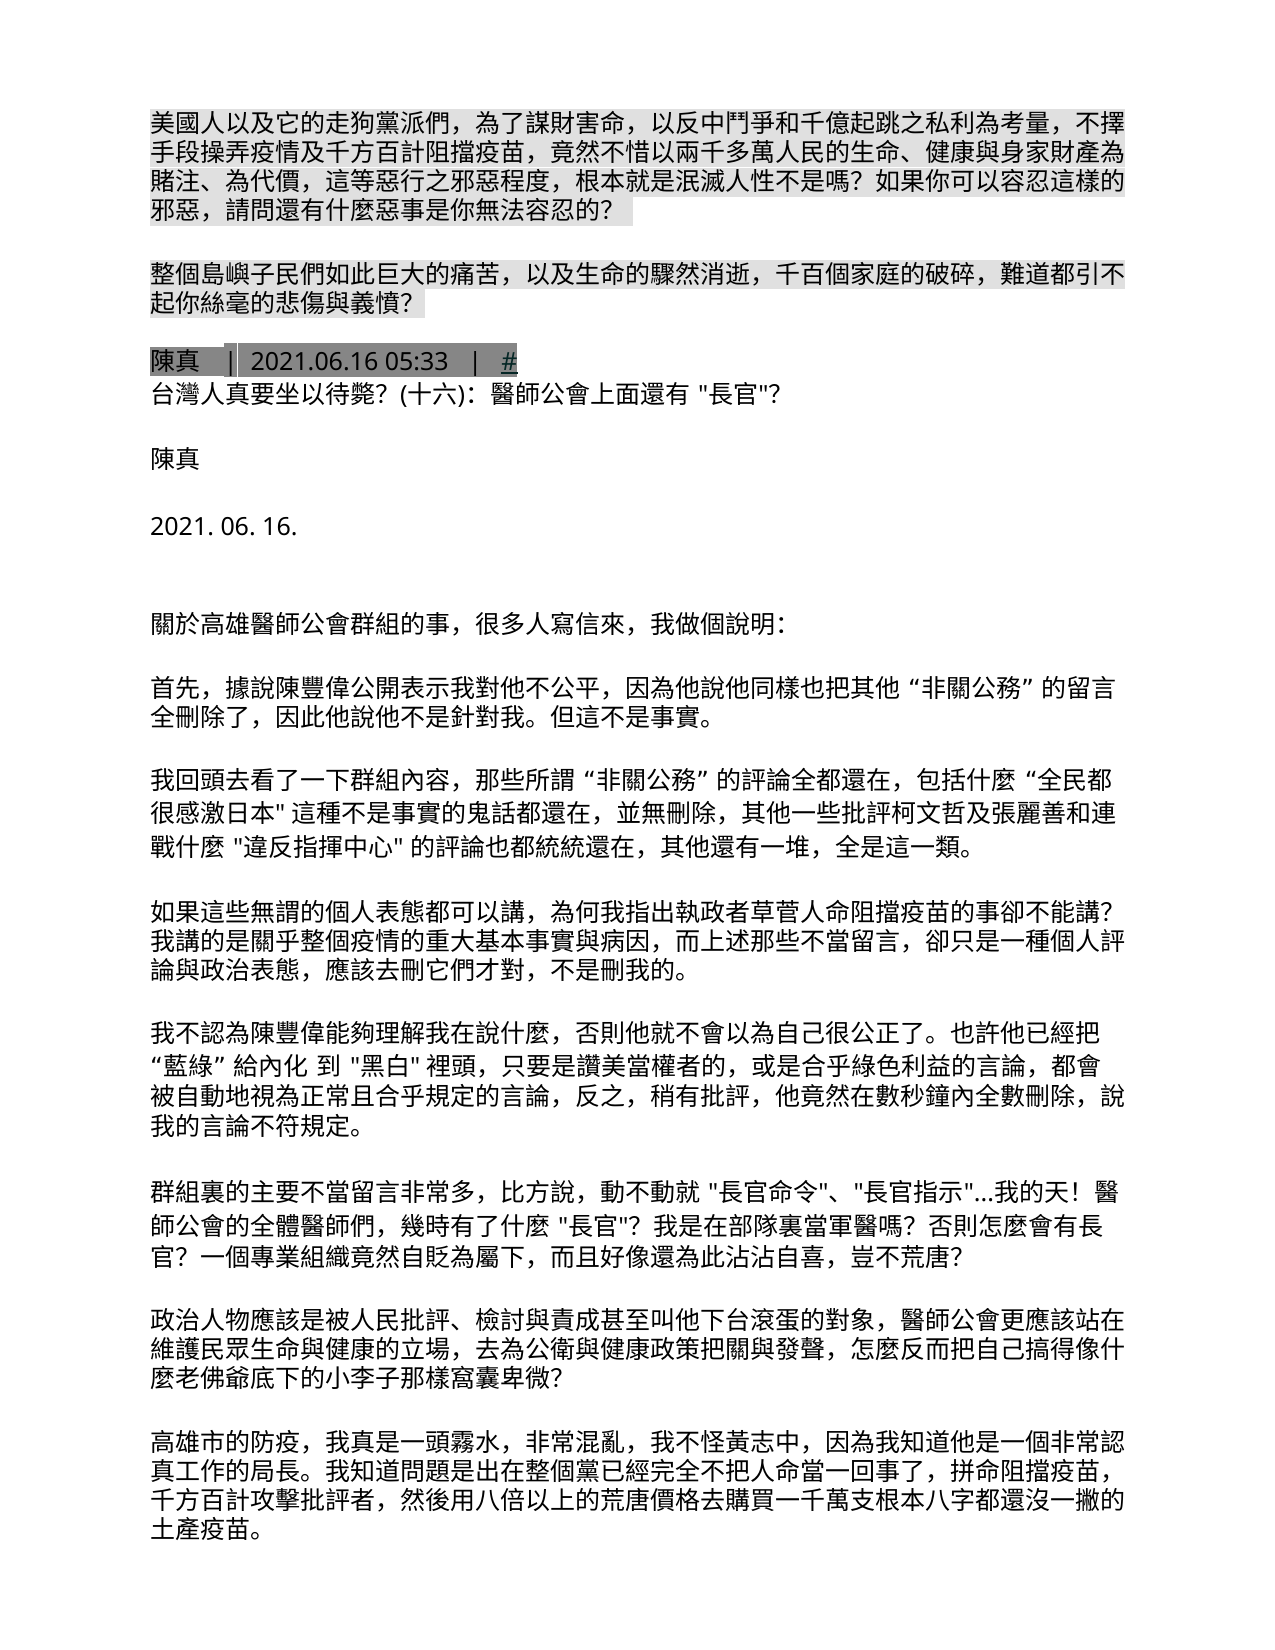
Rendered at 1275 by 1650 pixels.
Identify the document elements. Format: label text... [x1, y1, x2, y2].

text 陳真 | 2021.06.16 05:33 | # [150, 343, 1125, 377]
text 台灣人真要坐以待斃？(十五)：凡事有個極限 陳真 2021. 06. 16. 底下是昨天高雄施打疫苗的現場一角，整個場面的規模要比這個大得多： https://bit.ly/3vsXvsA 請問各位，這叫防疫，還是集體自殺？還是提供病毒擴散爆發的機會？ 今天，如果是韓國瑜當市長這樣幹，你想，會被人渣黨及其走狗們攻擊成什麼樣？肯定是全民聲討大草包！一大堆綠油油的醫生一定會爭相跳出來批評。 如果韓國瑜這樣子進行腦殘防疫，連我也會開罵，因為對就是對，錯就是錯。 有些人家裏，一家四口，某天，也許有位朋友來訪，泡茶聊天，於是四口變五口，違反規定，就得罰款。一人罰六萬，那麼，請問這樣一種上千人的群聚場面 (據報導是在高雄巨蛋)，得罰多少錢？ 可是，換成人渣黨執政，那就怎麼幹都可以了，你將很難在這島上找到一個醫生敢公開批評。誰批評，誰倒楣；誰批評，誰就會反倒成為眾矢之的，或是付出各種外人難以想像的痛苦代價、折磨與實質傷害。 有一件事，為了家人安全，我直到現在已經很多年了，卻還是不敢說得太白。大約是在若干若干年前，在某次選舉中，因為我心裏頭是設定醫師族群做為讀者，寫了一篇相當溫溫吞吞的純說理文章。我說： 醫師公會是一種專業組織，一種社會公器，以維護所有民眾的健康與生命為核心價值；理當憑其專業，獨立超然於所有黨派之上，只問是非，只問專業，不問顏色。因此，不應該以所謂 "XX 市全體醫師公會成員" (亦即該縣市所有醫師) 為名，去支持任何黨派的候選人，畢竟醫師公會不可能代表 "全體" 醫師。 這麼溫和、初級的說理文章，居然馬上為我招來人身生命安全的威脅。聽其他醫師轉述，在某個上千人的醫師節大會上，我更是因此遭到公開點名批判。事後，許多醫師同事和同學打電話來說我闖了大禍，要我小心安全。 這只是故事的開端，後續還有很多我 "不敢" 透露也 "不想" 透露的高層情節。之所以 "不想" 透露是因為，不想連累在事件中為我挺身而出的朋友們。 這事在我看來應該沒那麼嚴重，但是，為什麼那麼多醫師會僅僅因為我那樣一篇溫和到不能更溫和的文章而為我之人身安全感到不安？甚至後來還引起某些貴人主動暗中相助，保護我的安全。 這事說明了很多問題，包括醫師公會向來的屬性，包括地方政治之陰暗腐敗與刀光血影，包括醫界與當權者向來之密切利益掛勾...等等等，這些事我都 "不敢" 提，事實上也沒法提，更沒興趣提，畢竟這些千千萬萬的 "小" 問題，只是反映了整個政治權力結構與政治黑金本質的大問題。 大問題不改，小問題仍將永遠層出不窮；解決了一個 "小" 問題，實際上它將來還是會以其它形式再度出現，除非我們在大問題上或甚至文化思想與 "價值態度" 上做出改變。 在此，我只想訴說兩點最起碼的基本是非，那就是： 一，台灣人整天自我陶醉什麼言論自由，但是，從我上述的一小部份驚悚經歷中，你也許就能明白台灣的政治腐化、滲透入骨到何種程度；即便是在理當以知識和真理為依歸的學界或醫界也一樣，沒有是非，只有利害；沒有專業，只有顏色；即使是在一種所謂專業社群組織中，言論依然是被各方權力階級所徹底壟斷的。 你看，中研院院士陳培哲教授，他辭去台灣官方的疫苗審查委員，並公開指出蔡英文是整齣土產疫苗大戲的幕後黑手，完全以政治取代科學，一手主導既定劇本。 此言一出，結果，這位過去是深綠的學者，馬上被綠營網軍抹黑成中共犬馬，打成 "病毒"。就連這樣一個根正苗綠、並且具有舉足輕重之國際學術地位的人，都根本不可能講真話，更何況一般人。誰講良心話，誰就會遭到外人難以想像的報復。 應該沒有人會因此威脅要傷害陳培哲教授或其家人的人身安全，但是，今天當你是個沒有崇高社會地位或不具廣泛知名度的一般人時，你就有可能遭到更大的報復和懲罰，甚至司法制裁。因為，傷害你很簡單，不會引起社會關注。 這樣一些問題，從蔣家到現在，半個多世紀年來，從未改變。不但沒有改善，反而在綠色勢力壯大之後的過去這二十多年，更是變本加厲到一種為謀私利不擇手段、完全無法無天的邪惡地步；而許多腦殘人民卻反而高聲歌頌說我們好民主，好自由，好驕傲，好幸福；走狗文人們更是爭相拍馬，傷害忠良，醜態百出。 二，凡事有個極限。 我從年少時就懂得時間的意義，心裏頭偷偷藏了個 "時鐘"。這個鐘，不以我個人數十寒暑轉瞬即過的生命為分母，而是一百年秒針才走一格，走得非常非常慢。我這一生，不管做什麼都比別人慢，當別人都已經完成他們的人生段落與重要工作時，而我卻才剛要起步。但我不怕走得慢，我只怕走錯路。當我把人事物的分母以千百年為單位時，我就不急於一時，而只求專注於當下。 因此，我身上沒有一絲浪漫的革命念頭，我相信任何改革或進步，都不可能一蹴可幾，因此，我對惡行的容忍度很高，特別是權力邊緣的那些小奸小壞，我通常比較能夠諒解人性之趨吉避凶而難以苛責。但是，不管怎麼包容與退讓，任何惡行總該有個極限吧？ 巴勒網有句座右銘： 「總該有些事是正直的人絕對不幹的！」這句話來自以色列一個非暴力組織叫做「Yesh Gvul」，翻譯成英文就是「There is a limit !」（凡事有個極限），鼓吹士兵拒絕執行違背良心的軍事任務，讓良心而不是讓軍令來主導自己的行為。數千以色列士兵響應，因此入獄受審。 該組織有句名言，相當動人，就是巴勒網的這句座右銘：「總該有些事是正直的人絕對不幹的！」（There are things that decent people don’t do!） 這兩句座右銘，我想送給那些良心未泯者。這些話對我起作用，對任何人也理當如此。我們並不喜歡道德高調，也從不追求完美的人間淨土，但是，凡事總該有個道德極限不是嗎？ 美國人以及它的走狗黨派們，為了謀財害命，以反中鬥爭和千億起跳之私利為考量，不擇手段操弄疫情及千方百計阻擋疫苗，竟然不惜以兩千多萬人民的生命、健康與身家財產為賭注、為代價，這等惡行之邪惡程度，根本就是泯滅人性不是嗎？如果你可以容忍這樣的邪惡，請問還有什麼惡事是你無法容忍的？ 整個島嶼子民們如此巨大的痛苦，以及生命的驟然消逝，千百個家庭的破碎，難道都引不起你絲毫的悲傷與義憤？ [150, 75, 1125, 318]
text 台灣人真要坐以待斃？(十六)：醫師公會上面還有 "長官"？ 陳真 2021. 06. 16. 關於高雄醫師公會群組的事，很多人寫信來，我做個說明： 首先，據說陳豐偉公開表示我對他不公平，因為他說他同樣也把其他 “非關公務” 的留言全刪除了，因此他說他不是針對我。但這不是事實。 我回頭去看了一下群組內容，那些所謂 “非關公務” 的評論全都還在，包括什麼 “全民都很感激日本" 這種不是事實的鬼話都還在，並無刪除，其他一些批評柯文哲及張麗善和連戰什麼 "違反指揮中心" 的評論也都統統還在，其他還有一堆，全是這一類。 如果這些無謂的個人表態都可以講，為何我指出執政者草菅人命阻擋疫苗的事卻不能講？我講的是關乎整個疫情的重大基本事實與病因，而上述那些不當留言，卻只是一種個人評論與政治表態，應該去刪它們才對，不是刪我的。 我不認為陳豐偉能夠理解我在說什麼，否則他就不會以為自己很公正了。也許他已經把 “藍綠” 給內化 到 "黑白" 裡頭，只要是讚美當權者的，或是合乎綠色利益的言論，都會被自動地視為正常且合乎規定的言論，反之，稍有批評，他竟然在數秒鐘內全數刪除，說我的言論不符規定。 群組裏的主要不當留言非常多，比方說，動不動就 "長官命令"、"長官指示"...我的天！醫師公會的全體醫師們，幾時有了什麼 "長官"？我是在部隊裏當軍醫嗎？否則怎麼會有長官？一個專業組織竟然自貶為屬下，而且好像還為此沾沾自喜，豈不荒唐？ 政治人物應該是被人民批評、檢討與責成甚至叫他下台滾蛋的對象，醫師公會更應該站在維護民眾生命與健康的立場，去為公衛與健康政策把關與發聲，怎麼反而把自己搞得像什麼老佛爺底下的小李子那樣窩囊卑微？ 高雄市的防疫，我真是一頭霧水，非常混亂，我不怪黃志中，因為我知道他是一個非常認真工作的局長。我知道問題是出在整個黨已經完全不把人命當一回事了，拼命阻擋疫苗，千方百計攻擊批評者，然後用八倍以上的荒唐價格去購買一千萬支根本八字都還沒一撇的土產疫苗。 [150, 377, 1125, 1544]
